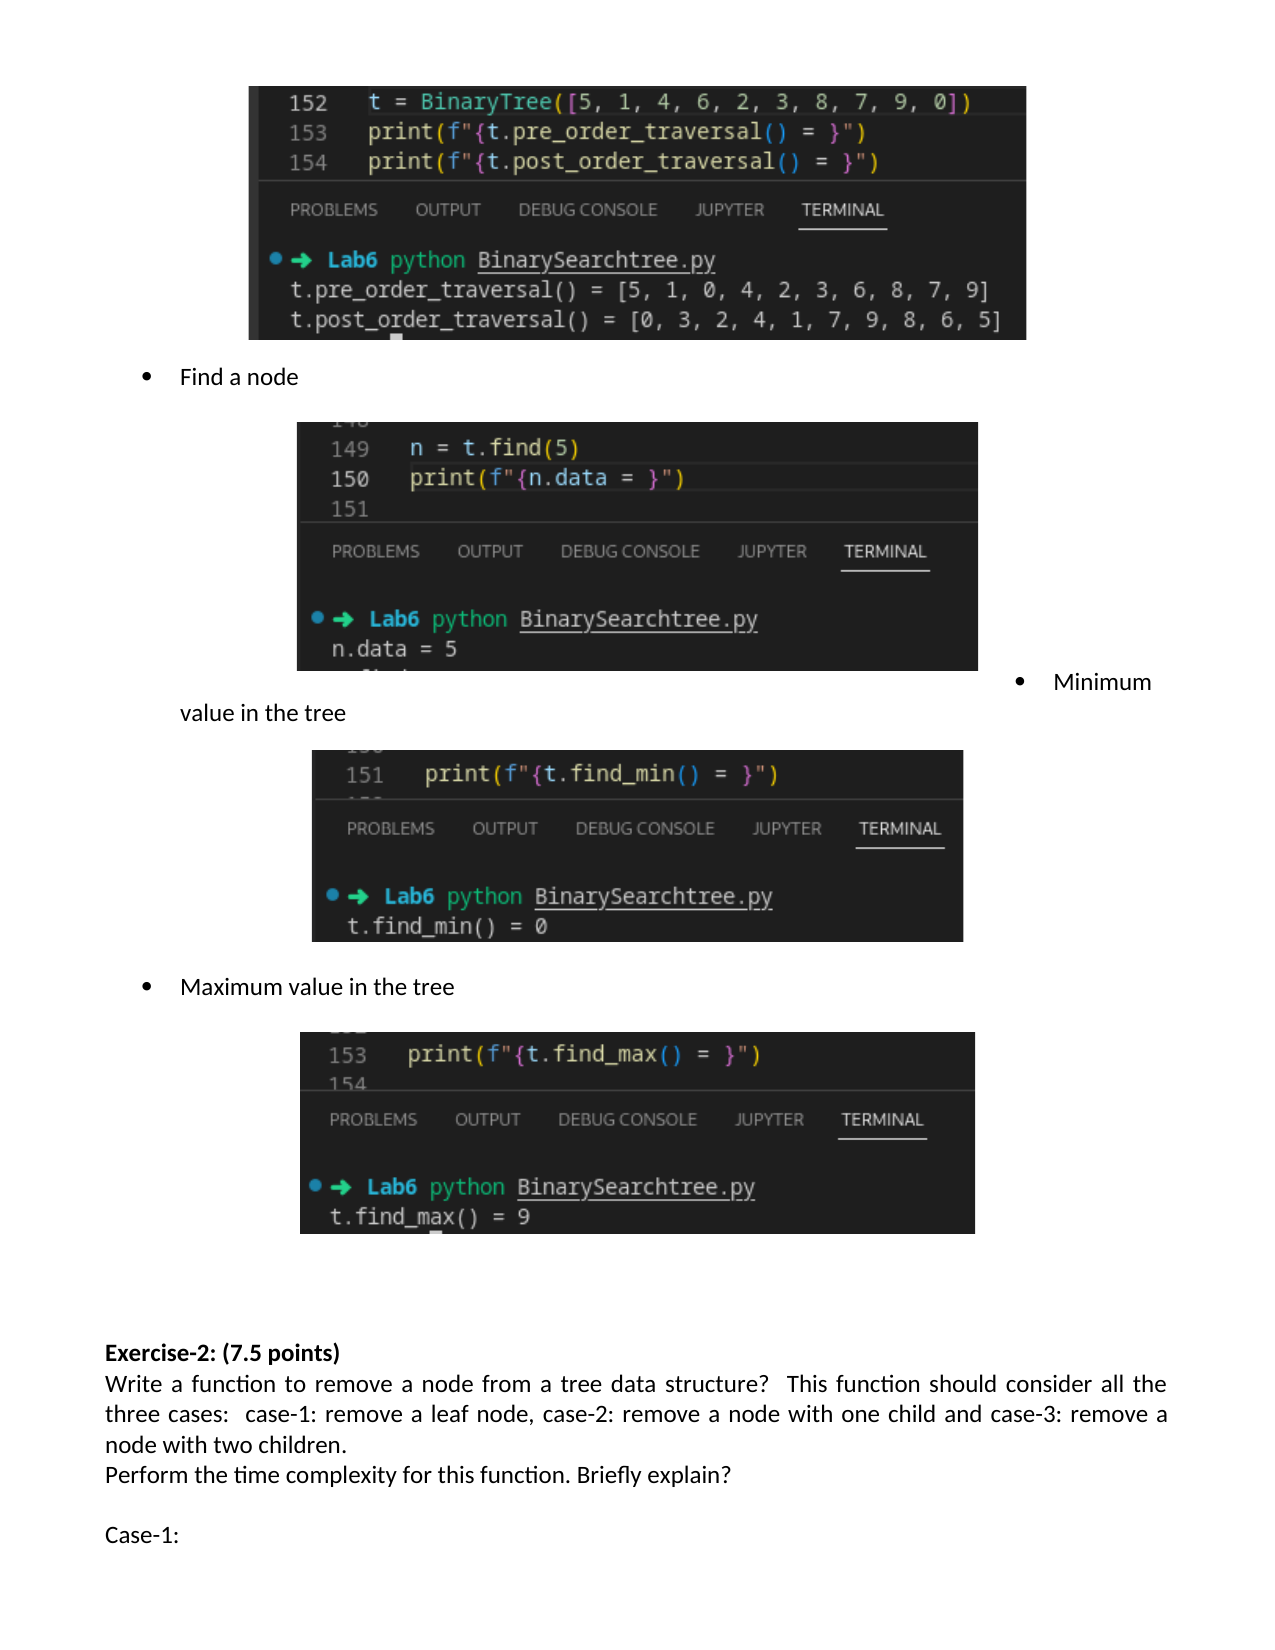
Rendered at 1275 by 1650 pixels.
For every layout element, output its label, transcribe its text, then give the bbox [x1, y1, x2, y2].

picture [300, 1032, 976, 1234]
text Case-1: [105, 1519, 1170, 1549]
picture [296, 422, 979, 671]
picture [311, 750, 964, 942]
text Write a function to remove a node from a tree data structure? This function should consider all the three cases: case-1: remove a leaf node, case-2: remove a node with one child and case-3: remove a node with two children. [105, 1368, 1170, 1460]
list Minimum value in the tree [142, 666, 1170, 727]
text Exercise-2: (7.5 points) [105, 1338, 1170, 1368]
list Maximum value in the tree [142, 971, 1170, 1002]
list Find a node [142, 361, 1170, 391]
text Perform the time complexity for this function. Briefly explain? [105, 1460, 1170, 1490]
picture [248, 86, 1027, 340]
